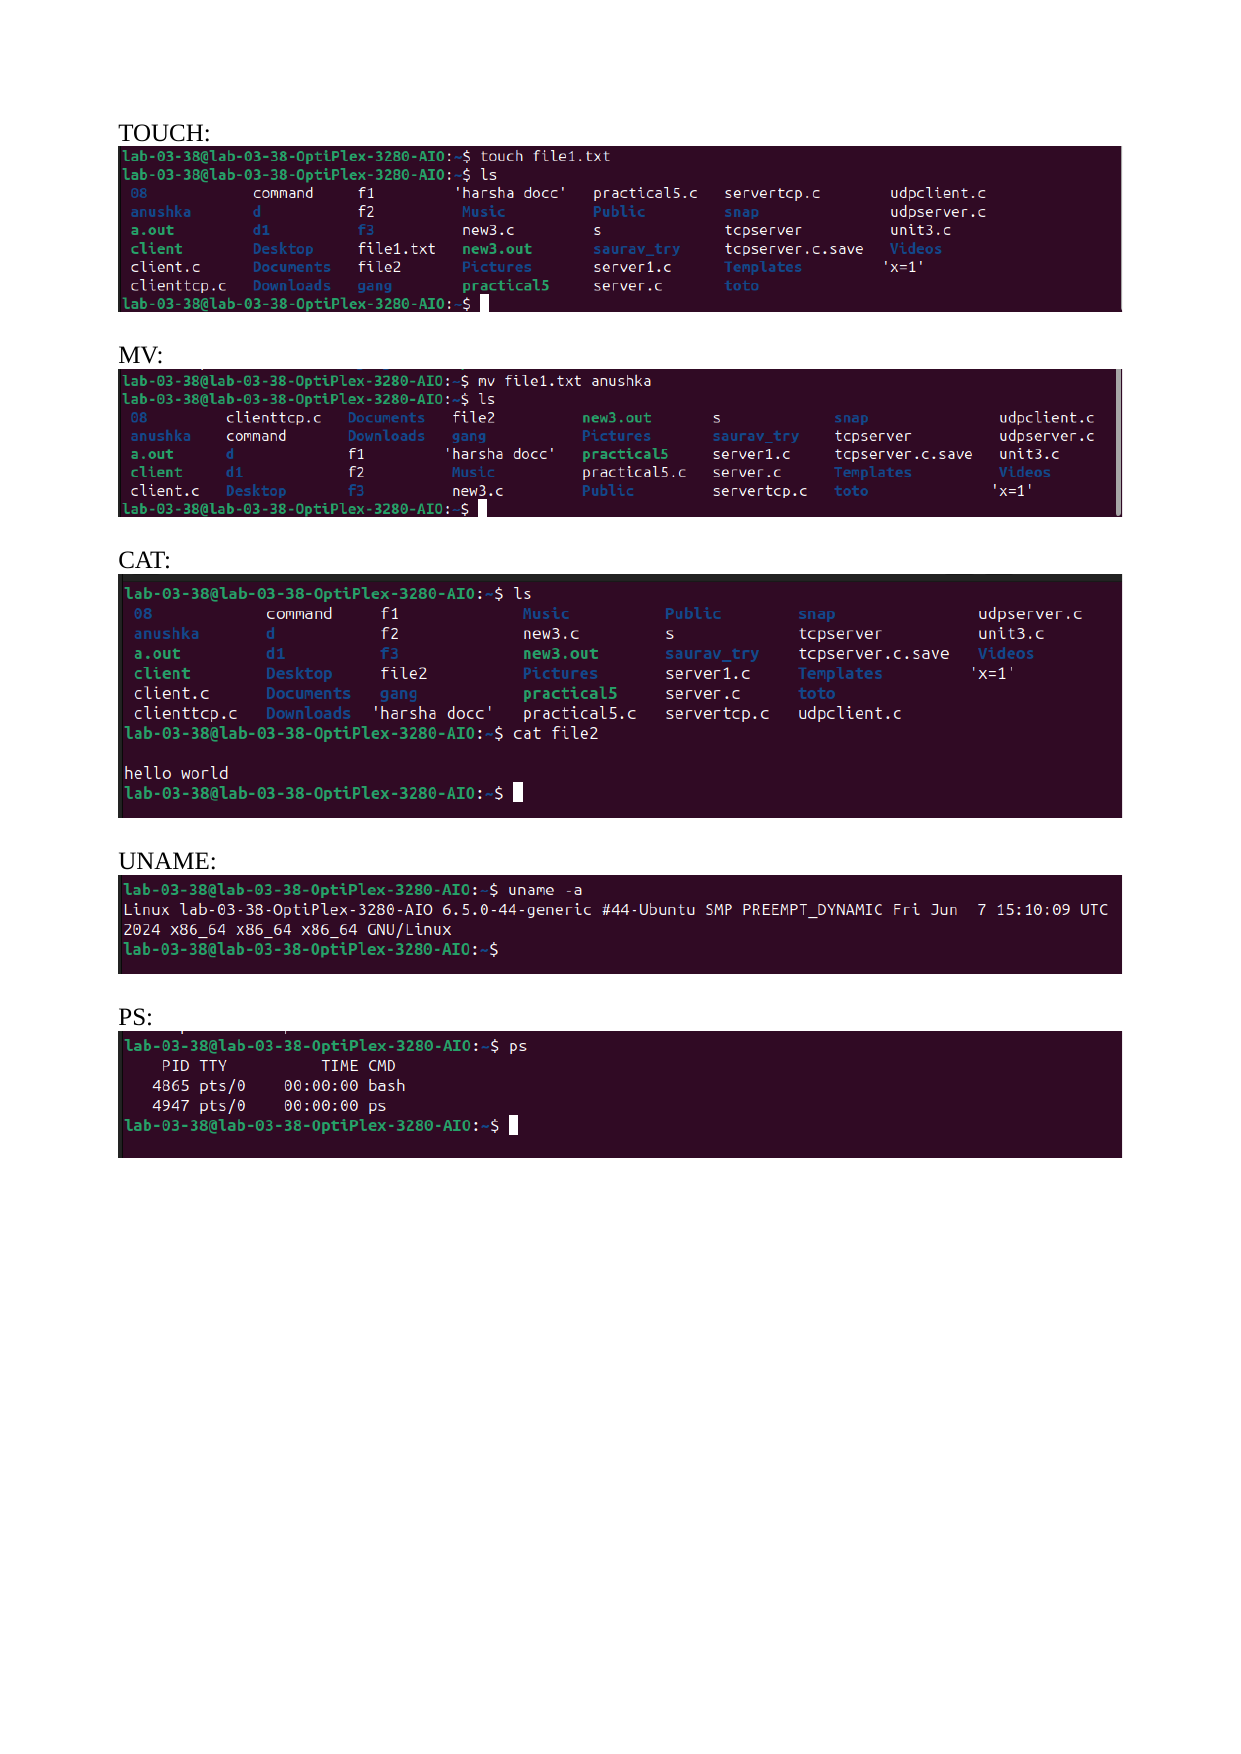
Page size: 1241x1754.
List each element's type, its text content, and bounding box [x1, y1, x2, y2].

picture [118, 369, 1123, 517]
picture [118, 1031, 1123, 1158]
text UNAME: [118, 818, 1122, 875]
picture [118, 574, 1123, 818]
picture [118, 875, 1123, 974]
picture [118, 146, 1123, 312]
text PS: [118, 974, 1122, 1031]
text TOUCH: [118, 118, 1122, 146]
text CAT: [118, 517, 1122, 574]
text MV: [118, 312, 1122, 369]
